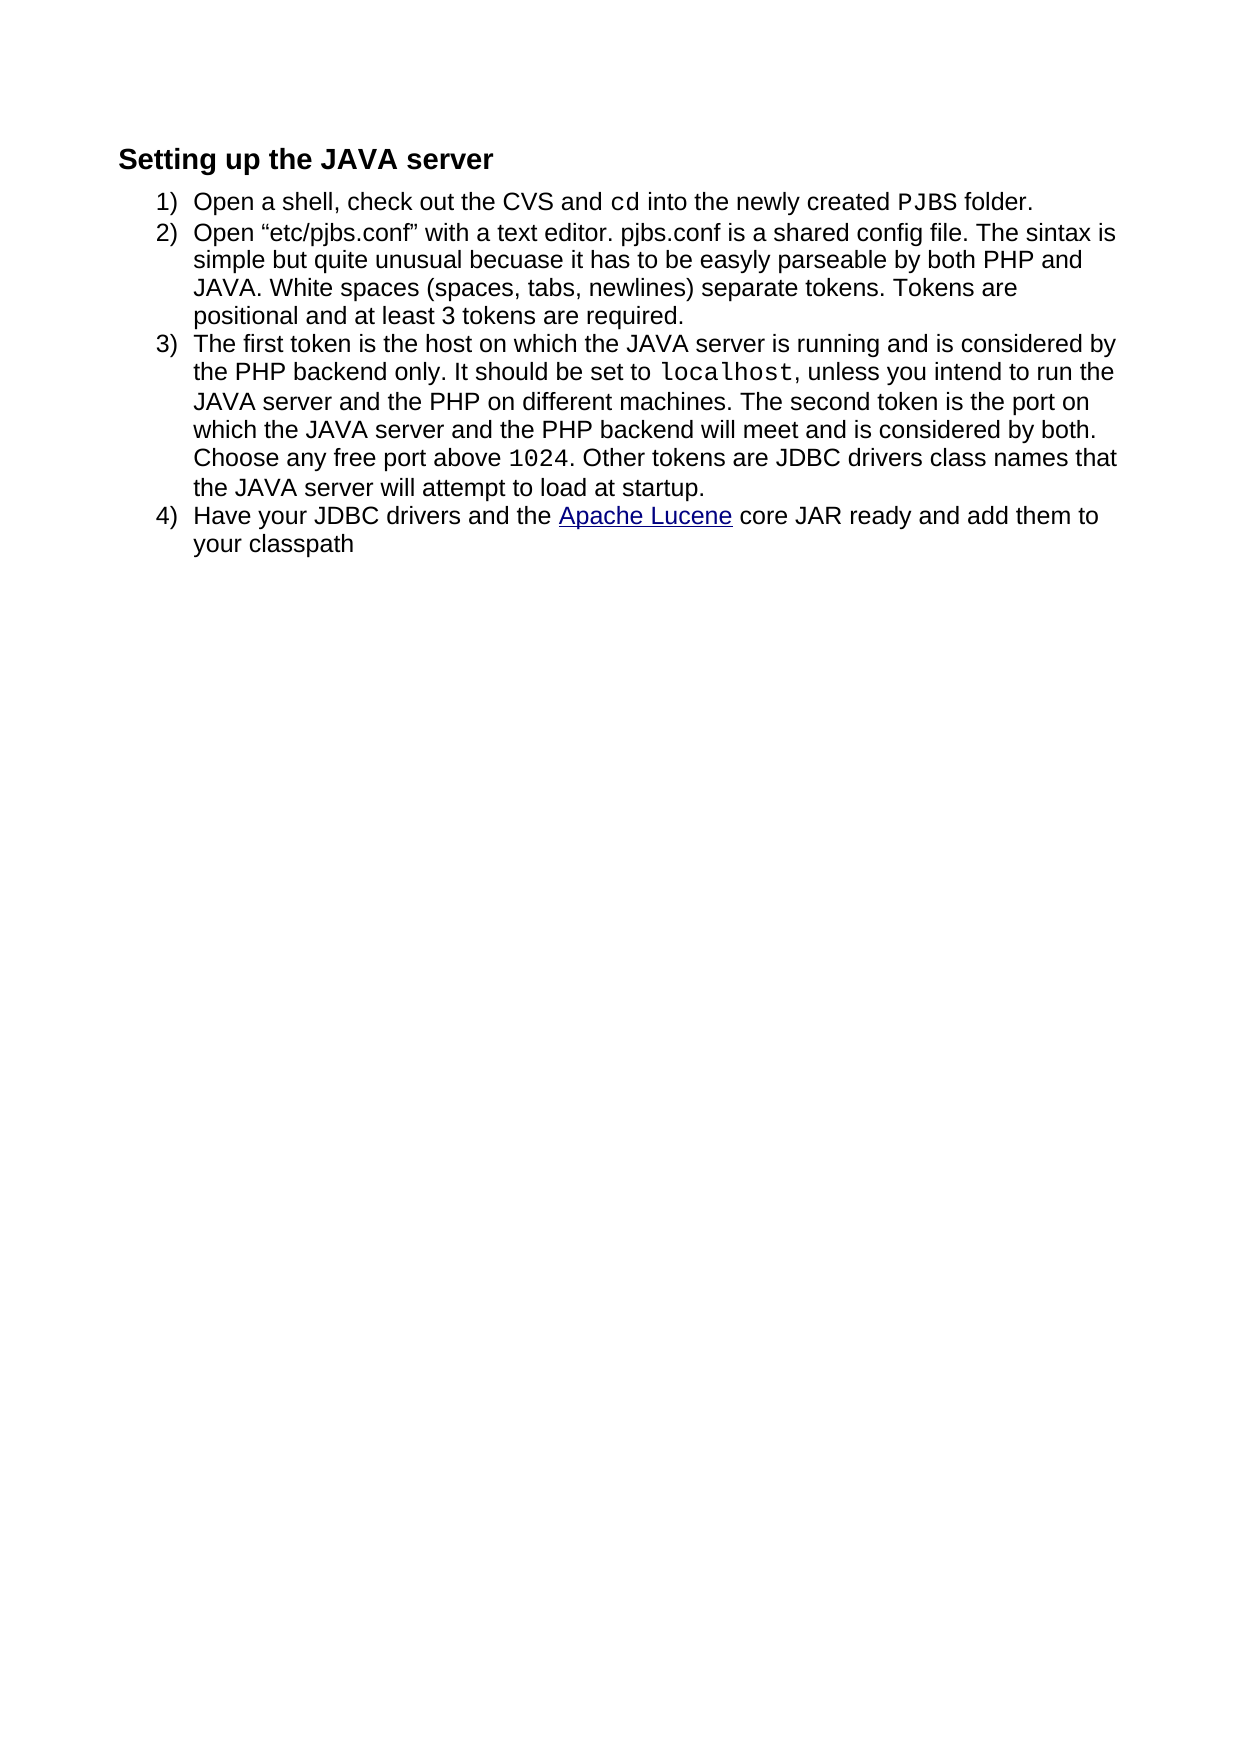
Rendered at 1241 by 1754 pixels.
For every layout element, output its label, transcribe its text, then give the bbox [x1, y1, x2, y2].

list Open “etc/pjbs.conf” with a text editor. pjbs.conf is a shared config file. The sintax is simple but quite unusual becuase it has to be easyly parseable by both PHP and JAVA. White spaces (spaces, tabs, newlines) separate tokens. Tokens are positional and at least 3 tokens are required. [156, 218, 1122, 330]
list Open a shell, check out the CVS and cd into the newly created PJBS folder. [156, 188, 1122, 218]
subtitle Setting up the JAVA server [118, 143, 1122, 176]
list The first token is the host on which the JAVA server is running and is considered by the PHP backend only. It should be set to localhost, unless you intend to run the JAVA server and the PHP on different machines. The second token is the port on which the JAVA server and the PHP backend will meet and is considered by both. Choose any free port above 1024. Other tokens are JDBC drivers class names that the JAVA server will attempt to load at startup. [156, 330, 1122, 502]
list Have your JDBC drivers and the Apache Lucene core JAR ready and add them to your classpath [156, 502, 1122, 558]
